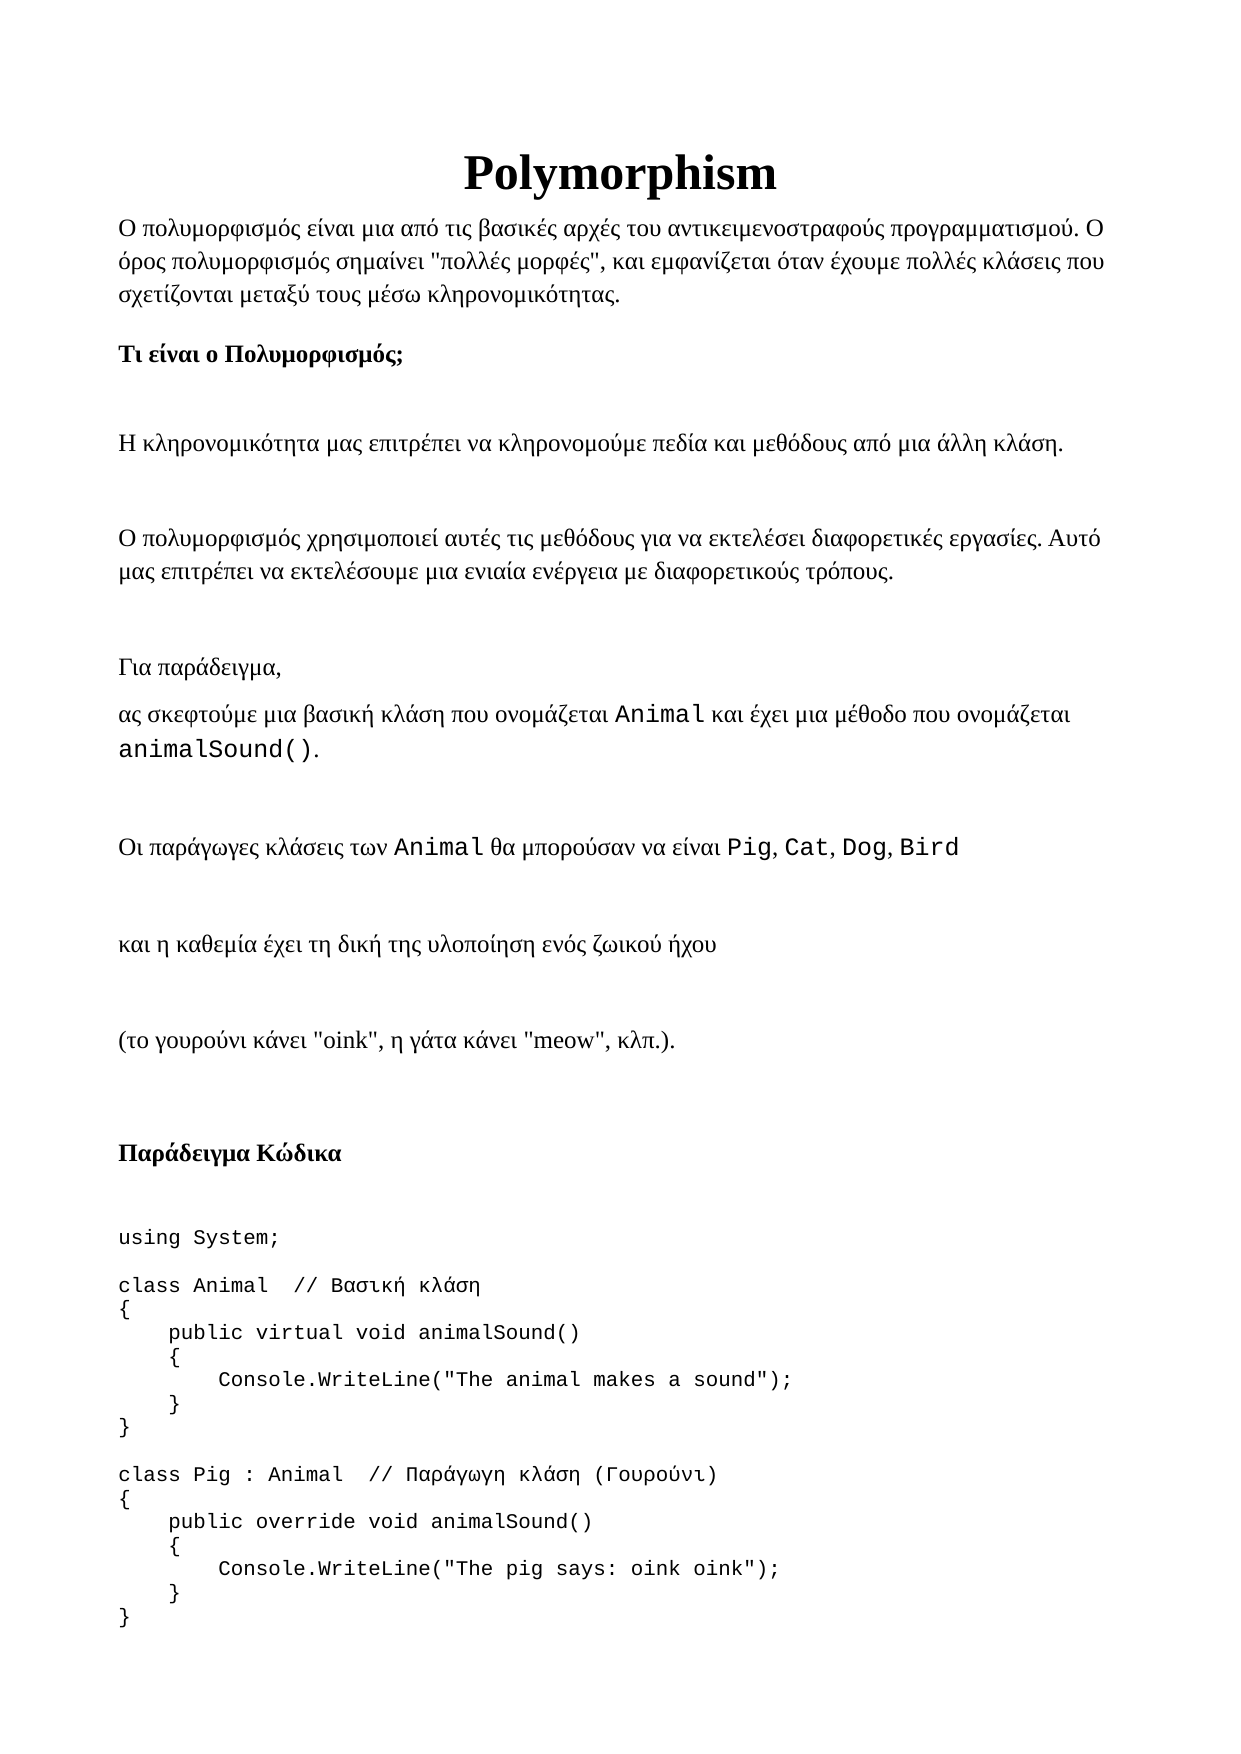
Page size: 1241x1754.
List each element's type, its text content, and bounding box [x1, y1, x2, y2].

text { [118, 1535, 1122, 1558]
text ας σκεφτούμε μια βασική κλάση που ονομάζεται Animal και έχει μια μέθοδο που ονομάζεται animalSound(). [118, 699, 1122, 765]
text } [118, 1417, 1122, 1440]
text { [118, 1346, 1122, 1369]
text { [118, 1298, 1122, 1322]
text Για παράδειγμα, [118, 652, 1122, 680]
text using System; [118, 1227, 1122, 1251]
text public virtual void animalSound() [118, 1322, 1122, 1346]
text } [118, 1606, 1122, 1629]
subtitle Polymorphism [118, 143, 1122, 201]
text { [118, 1487, 1122, 1511]
text Ο πολυμορφισμός είναι μια από τις βασικές αρχές του αντικειμενοστραφούς προγραμματισμού. Ο όρος πολυμορφισμός σημαίνει "πολλές μορφές", και εμφανίζεται όταν έχουμε πολλές κλάσεις που σχετίζονται μεταξύ τους μέσω κληρονομικότητας. [118, 213, 1122, 308]
text (το γουρούνι κάνει "oink", η γάτα κάνει "meow", κλπ.). [118, 1025, 1122, 1053]
subtitle Τι είναι ο Πολυμορφισμός; [118, 339, 1122, 368]
text Οι παράγωγες κλάσεις των Animal θα μπορούσαν να είναι Pig, Cat, Dog, Bird [118, 832, 1122, 863]
text public override void animalSound() [118, 1511, 1122, 1535]
text } [118, 1582, 1122, 1606]
subtitle Παράδειγμα Κώδικα [118, 1138, 1122, 1167]
text Console.WriteLine("The animal makes a sound"); [118, 1369, 1122, 1393]
text class Pig : Animal // Παράγωγη κλάση (Γουρούνι) [118, 1464, 1122, 1487]
text Ο πολυμορφισμός χρησιμοποιεί αυτές τις μεθόδους για να εκτελέσει διαφορετικές εργασίες. Αυτό μας επιτρέπει να εκτελέσουμε μια ενιαία ενέργεια με διαφορετικούς τρόπους. [118, 523, 1122, 585]
text class Animal // Βασική κλάση [118, 1275, 1122, 1298]
text Console.WriteLine("The pig says: oink oink"); [118, 1558, 1122, 1582]
text } [118, 1393, 1122, 1417]
text Η κληρονομικότητα μας επιτρέπει να κληρονομούμε πεδία και μεθόδους από μια άλλη κλάση. [118, 428, 1122, 457]
text και η καθεμία έχει τη δική της υλοποίηση ενός ζωικού ήχου [118, 929, 1122, 958]
